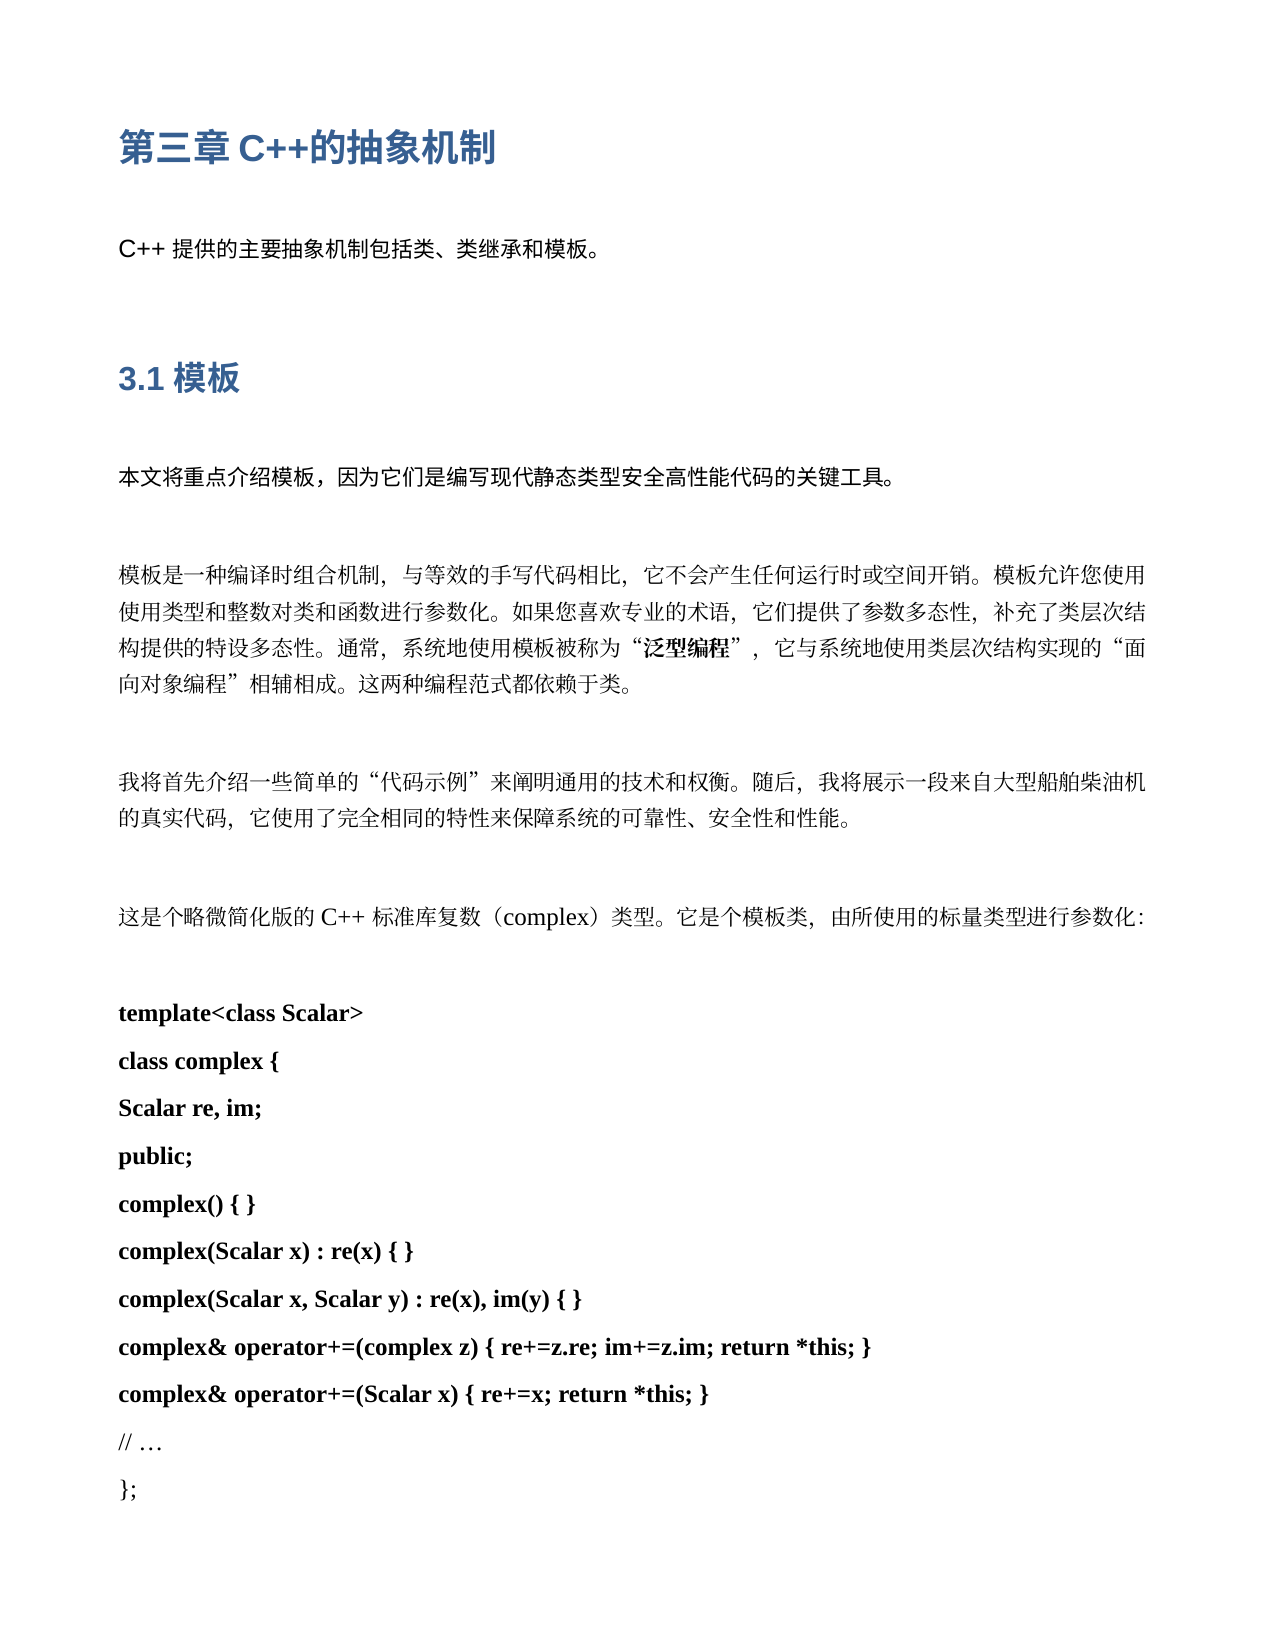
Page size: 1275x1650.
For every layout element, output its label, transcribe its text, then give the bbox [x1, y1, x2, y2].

text template<class Scalar> [118, 998, 1157, 1027]
text complex() { } [118, 1189, 1157, 1217]
text Scalar re, im; [118, 1093, 1157, 1122]
subtitle 3.1 模板 [118, 352, 1157, 400]
text public; [118, 1141, 1157, 1170]
text 这是个略微简化版的 C++ 标准库复数（complex）类型。它是个模板类，由所使用的标量类型进行参数化： [118, 900, 1157, 931]
text class complex { [118, 1046, 1157, 1075]
text 本文将重点介绍模板，因为它们是编写现代静态类型安全高性能代码的关键工具。 [118, 460, 1157, 492]
text complex& operator+=(Scalar x) { re+=x; return *this; } [118, 1379, 1157, 1408]
text 我将首先介绍一些简单的“代码示例”来阐明通用的技术和权衡。随后，我将展示一段来自大型船舶柴油机的真实代码，它使用了完全相同的特性来保障系统的可靠性、安全性和性能。 [118, 766, 1157, 833]
text 模板是一种编译时组合机制，与等效的手写代码相比，它不会产生任何运行时或空间开销。模板允许您使用使用类型和整数对类和函数进行参数化。如果您喜欢专业的术语，它们提供了参数多态性，补充了类层次结构提供的特设多态性。通常，系统地使用模板被称为“泛型编程”，它与系统地使用类层次结构实现的“面向对象编程”相辅相成。这两种编程范式都依赖于类。 [118, 559, 1157, 699]
subtitle 第三章C++的抽象机制 [118, 118, 1157, 172]
text C++ 提供的主要抽象机制包括类、类继承和模板。 [118, 232, 1157, 264]
text complex& operator+=(complex z) { re+=z.re; im+=z.im; return *this; } [118, 1332, 1157, 1360]
text complex(Scalar x) : re(x) { } [118, 1236, 1157, 1265]
text complex(Scalar x, Scalar y) : re(x), im(y) { } [118, 1284, 1157, 1313]
text // … [118, 1427, 1157, 1456]
text }; [118, 1474, 1157, 1503]
